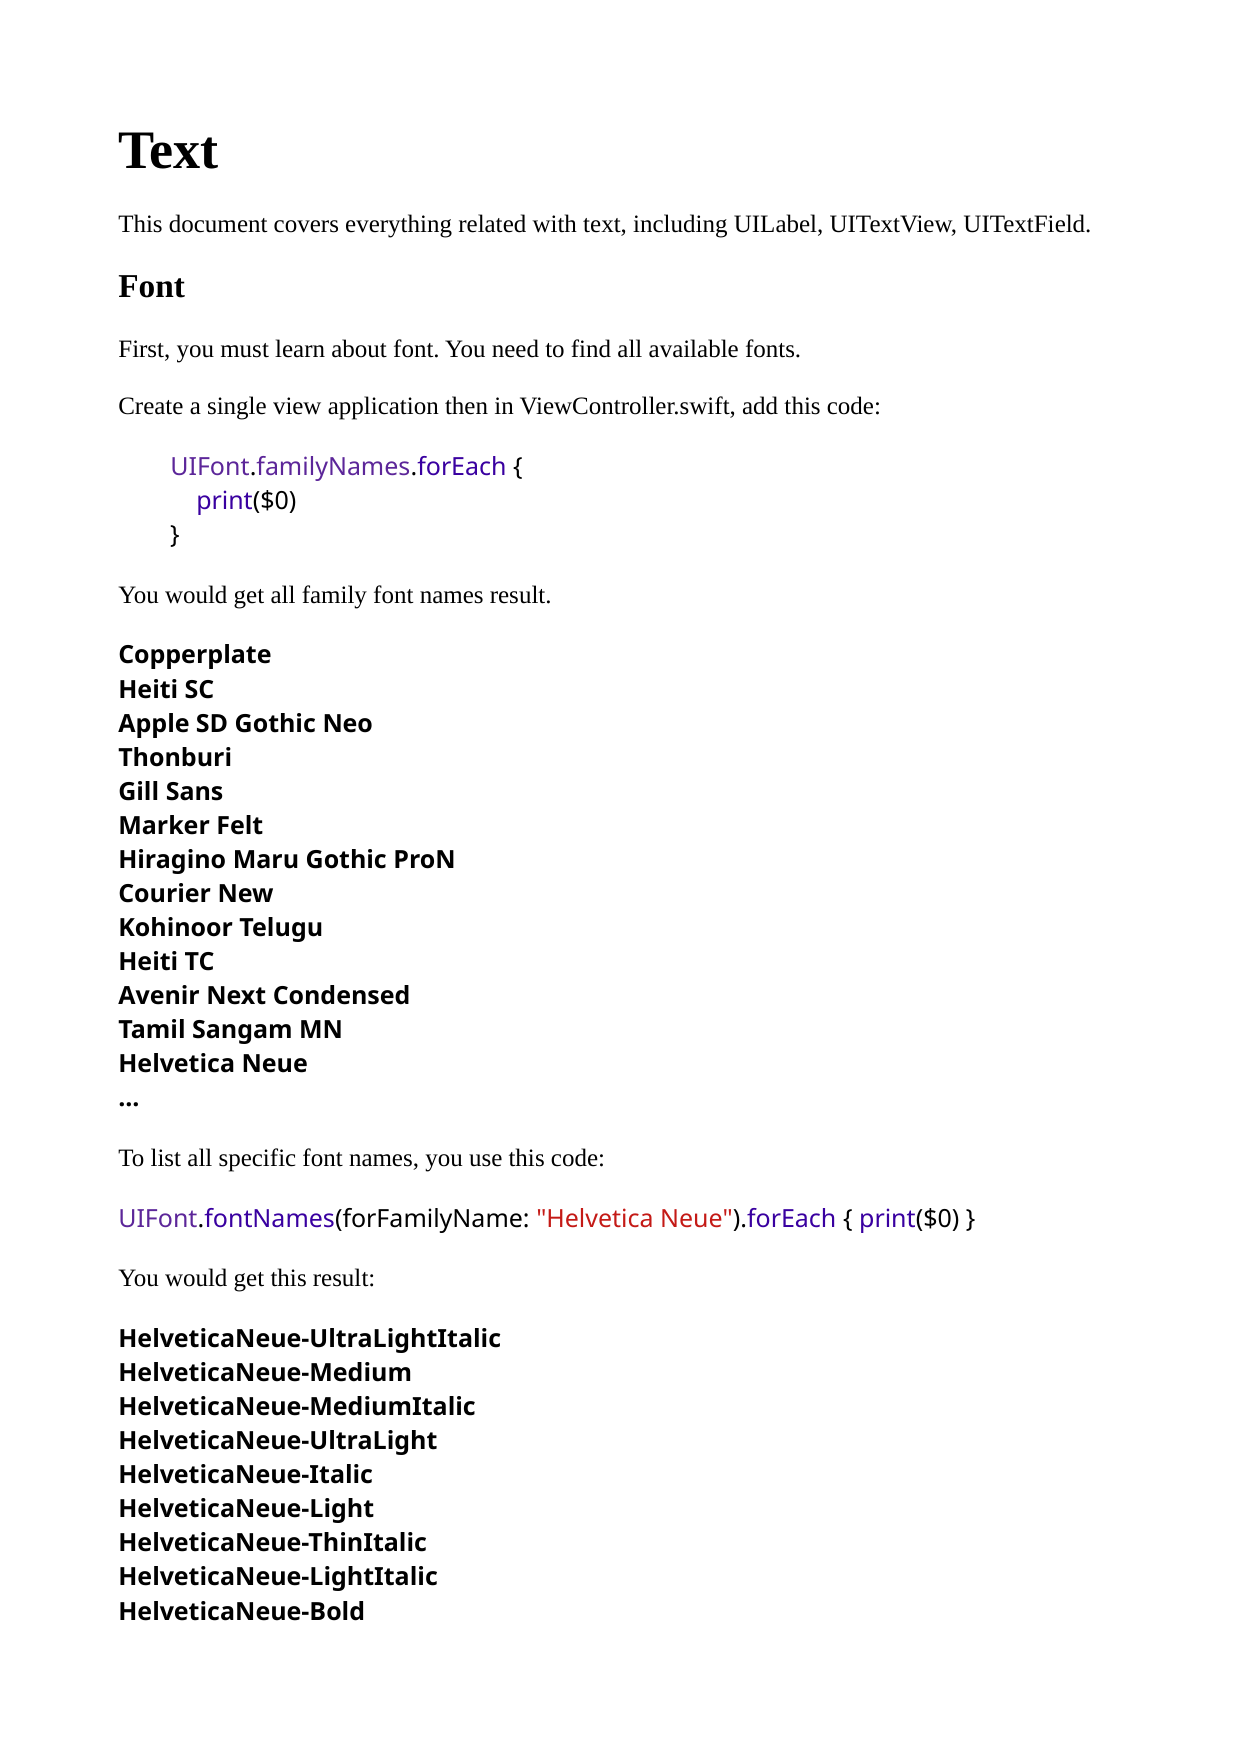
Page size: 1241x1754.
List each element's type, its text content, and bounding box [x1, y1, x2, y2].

text Helvetica Neue [118, 1046, 1122, 1080]
text HelveticaNeue-Light [118, 1491, 1122, 1525]
text You would get all family font names result. [118, 580, 1122, 608]
text } [118, 517, 1122, 551]
text Gill Sans [118, 773, 1122, 807]
text HelveticaNeue-Italic [118, 1457, 1122, 1491]
text Heiti SC [118, 671, 1122, 705]
text HelveticaNeue-MediumItalic [118, 1389, 1122, 1423]
text Heiti TC [118, 944, 1122, 978]
text print($0) [118, 483, 1122, 517]
text HelveticaNeue-ThinItalic [118, 1525, 1122, 1559]
text First, you must learn about font. You need to find all available fonts. [118, 334, 1122, 362]
text Hiragino Maru Gothic ProN [118, 842, 1122, 876]
text HelveticaNeue-UltraLight [118, 1423, 1122, 1457]
text HelveticaNeue-Medium [118, 1355, 1122, 1389]
text Tamil Sangam MN [118, 1012, 1122, 1046]
text Courier New [118, 876, 1122, 910]
text ... [118, 1080, 1122, 1114]
text HelveticaNeue-UltraLightItalic [118, 1321, 1122, 1355]
text HelveticaNeue-LightItalic [118, 1559, 1122, 1593]
text Thonburi [118, 739, 1122, 773]
text UIFont.familyNames.forEach { [118, 449, 1122, 483]
text UIFont.fontNames(forFamilyName: "Helvetica Neue").forEach { print($0) } [118, 1200, 1122, 1234]
text Marker Felt [118, 807, 1122, 842]
text This document covers everything related with text, including UILabel, UITextView, UITextField. [118, 209, 1122, 238]
text You would get this result: [118, 1263, 1122, 1292]
text Text [118, 118, 1122, 180]
text Kohinoor Telugu [118, 910, 1122, 944]
text Copperplate [118, 637, 1122, 671]
text Avenir Next Condensed [118, 978, 1122, 1012]
text To list all specific font names, you use this code: [118, 1143, 1122, 1172]
text Apple SD Gothic Neo [118, 705, 1122, 739]
text HelveticaNeue-Bold [118, 1593, 1122, 1627]
text Create a single view application then in ViewController.swift, add this code: [118, 391, 1122, 420]
text Font [118, 267, 1122, 305]
